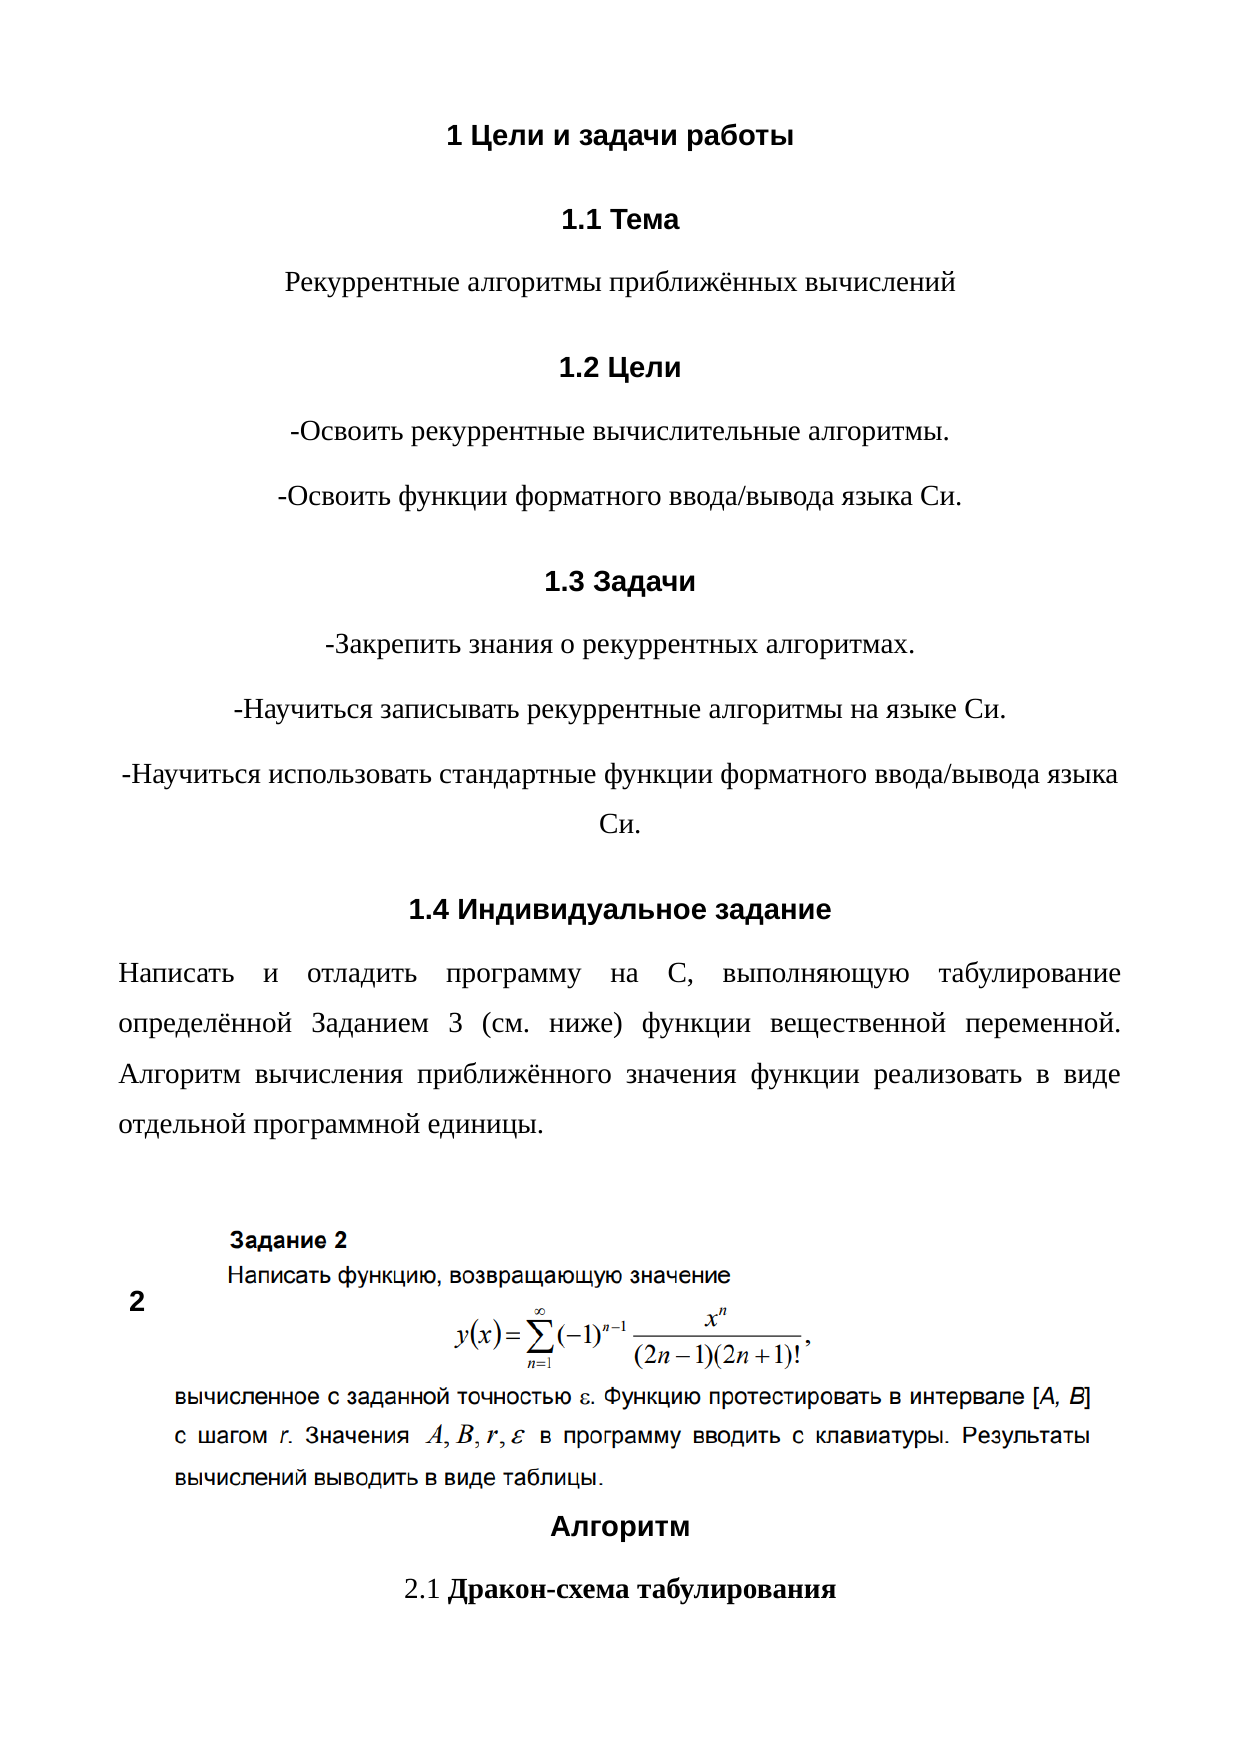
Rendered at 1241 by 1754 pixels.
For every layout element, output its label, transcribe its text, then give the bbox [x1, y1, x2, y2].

text 2.1 Дракон-схема табулирования [118, 1571, 1122, 1605]
picture [156, 1190, 1118, 1509]
subtitle 1.4 Индивидуальное задание [118, 892, 1122, 926]
text -Закрепить знания о рекуррентных алгоритмах. [118, 627, 1122, 660]
text Рекуррентные алгоритмы приближённых вычислений [118, 264, 1122, 298]
subtitle 1 Цели и задачи работы [118, 118, 1122, 152]
text -Научиться записывать рекуррентные алгоритмы на языке Си. [118, 691, 1122, 725]
subtitle 1.2 Цели [118, 350, 1122, 384]
text -Освоить функции форматного ввода/вывода языка Си. [118, 478, 1122, 512]
subtitle 1.3 Задачи [118, 564, 1122, 597]
text -Освоить рекуррентные вычислительные алгоритмы. [118, 413, 1122, 447]
subtitle 1.1 Тема [118, 202, 1122, 235]
text -Научиться использовать стандартные функции форматного ввода/вывода языка Си. [118, 756, 1122, 840]
text Написать и отладить программу на С, выполняющую табулирование определённой Заданием 3 (см. ниже) функции вещественной переменной. Алгоритм вычисления приближённого значения функции реализовать в виде отдельной программной единицы. [118, 955, 1122, 1140]
subtitle 2 Алгоритм [118, 1284, 1122, 1542]
